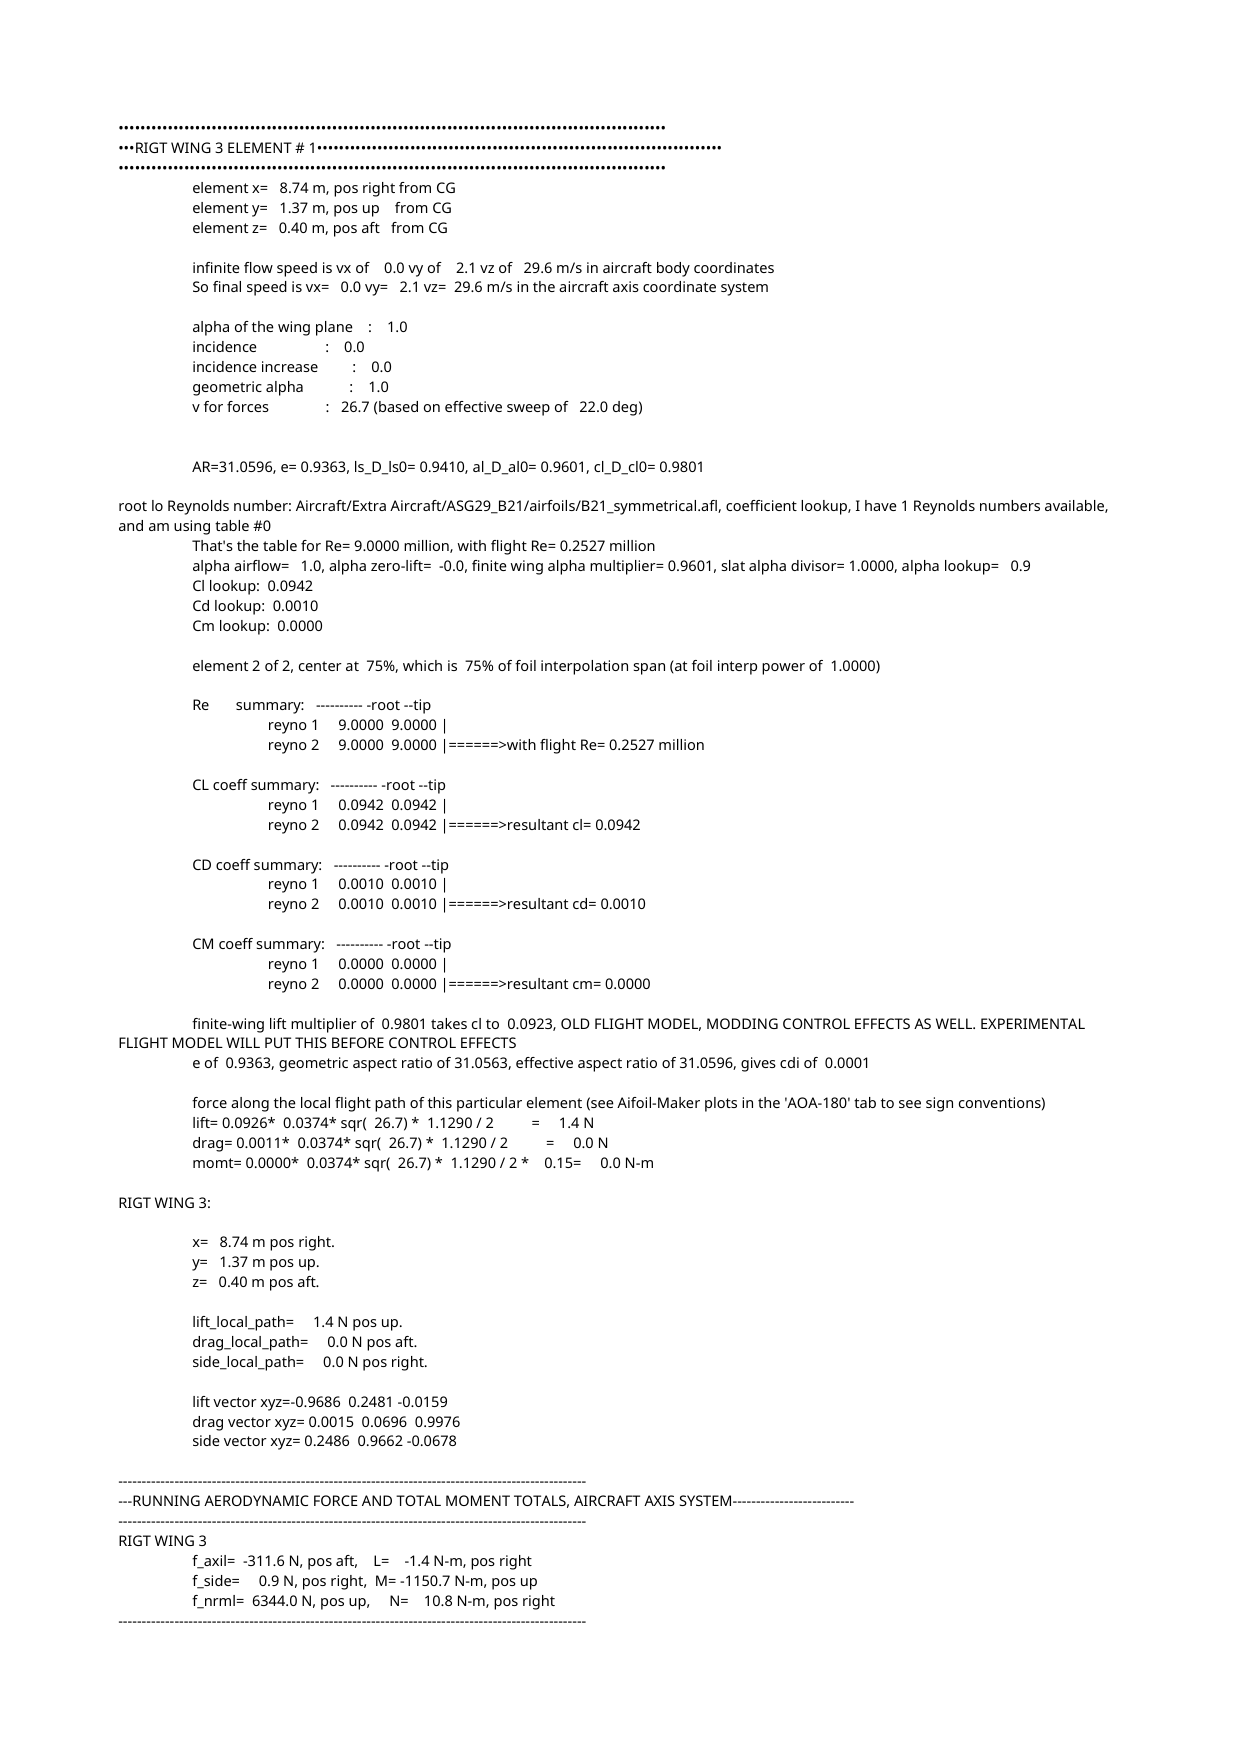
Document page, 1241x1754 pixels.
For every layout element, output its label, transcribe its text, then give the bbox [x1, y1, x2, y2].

text reyno 1 0.0000 0.0000 | [118, 954, 1122, 974]
text ---------------------------------------------------------------------------------------------------- [118, 1471, 1122, 1491]
text drag vector xyz= 0.0015 0.0696 0.9976 [118, 1411, 1122, 1431]
text side vector xyz= 0.2486 0.9662 -0.0678 [118, 1431, 1122, 1451]
text reyno 2 0.0942 0.0942 |======>resultant cl= 0.0942 [118, 814, 1122, 834]
text e of 0.9363, geometric aspect ratio of 31.0563, effective aspect ratio of 31.0596, gives cdi of 0.0001 [118, 1053, 1122, 1073]
text lift vector xyz=-0.9686 0.2481 -0.0159 [118, 1391, 1122, 1411]
text incidence : 0.0 [118, 337, 1122, 357]
text element y= 1.37 m, pos up from CG [118, 198, 1122, 218]
text momt= 0.0000* 0.0374* sqr( 26.7) * 1.1290 / 2 * 0.15= 0.0 N-m [118, 1153, 1122, 1173]
text lift= 0.0926* 0.0374* sqr( 26.7) * 1.1290 / 2 = 1.4 N [118, 1113, 1122, 1133]
text alpha airflow= 1.0, alpha zero-lift= -0.0, finite wing alpha multiplier= 0.9601, slat alpha divisor= 1.0000, alpha lookup= 0.9 [118, 556, 1122, 576]
text alpha of the wing plane : 1.0 [118, 317, 1122, 337]
text reyno 1 0.0010 0.0010 | [118, 874, 1122, 894]
text drag_local_path= 0.0 N pos aft. [118, 1332, 1122, 1352]
text ---------------------------------------------------------------------------------------------------- [118, 1511, 1122, 1531]
text root lo Reynolds number: Aircraft/Extra Aircraft/ASG29_B21/airfoils/B21_symmetrical.afl, coefficient lookup, I have 1 Reynolds numbers available, and am using table #0 [118, 496, 1122, 536]
text element 2 of 2, center at 75%, which is 75% of foil interpolation span (at foil interp power of 1.0000) [118, 655, 1122, 675]
text side_local_path= 0.0 N pos right. [118, 1352, 1122, 1372]
text So final speed is vx= 0.0 vy= 2.1 vz= 29.6 m/s in the aircraft axis coordinate system [118, 277, 1122, 297]
text That's the table for Re= 9.0000 million, with flight Re= 0.2527 million [118, 536, 1122, 556]
text lift_local_path= 1.4 N pos up. [118, 1312, 1122, 1332]
text element z= 0.40 m, pos aft from CG [118, 218, 1122, 237]
text RIGT WING 3 [118, 1531, 1122, 1551]
text f_nrml= 6344.0 N, pos up, N= 10.8 N-m, pos right [118, 1590, 1122, 1610]
text CL coeff summary: ---------- -root --tip [118, 775, 1122, 794]
text Re summary: ---------- -root --tip [118, 695, 1122, 715]
text CD coeff summary: ---------- -root --tip [118, 854, 1122, 874]
text CM coeff summary: ---------- -root --tip [118, 934, 1122, 954]
text infinite flow speed is vx of 0.0 vy of 2.1 vz of 29.6 m/s in aircraft body coordinates [118, 257, 1122, 277]
text RIGT WING 3: [118, 1192, 1122, 1212]
text finite-wing lift multiplier of 0.9801 takes cl to 0.0923, OLD FLIGHT MODEL, MODDING CONTROL EFFECTS AS WELL. EXPERIMENTAL FLIGHT MODEL WILL PUT THIS BEFORE CONTROL EFFECTS [118, 1013, 1122, 1053]
text reyno 2 0.0010 0.0010 |======>resultant cd= 0.0010 [118, 894, 1122, 914]
text reyno 1 0.0942 0.0942 | [118, 794, 1122, 814]
text ---RUNNING AERODYNAMIC FORCE AND TOTAL MOMENT TOTALS, AIRCRAFT AXIS SYSTEM-------------------------- [118, 1491, 1122, 1511]
text •••••••••••••••••••••••••••••••••••••••••••••••••••••••••••••••••••••••••••••••••••••••••••••••••••• [118, 118, 1122, 138]
text Cl lookup: 0.0942 [118, 576, 1122, 596]
text f_side= 0.9 N, pos right, M= -1150.7 N-m, pos up [118, 1571, 1122, 1590]
text element x= 8.74 m, pos right from CG [118, 178, 1122, 198]
text y= 1.37 m pos up. [118, 1252, 1122, 1272]
text x= 8.74 m pos right. [118, 1232, 1122, 1252]
text •••RIGT WING 3 ELEMENT # 1•••••••••••••••••••••••••••••••••••••••••••••••••••••••••••••••••••••••••• [118, 138, 1122, 158]
text AR=31.0596, e= 0.9363, ls_D_ls0= 0.9410, al_D_al0= 0.9601, cl_D_cl0= 0.9801 [118, 456, 1122, 476]
text reyno 1 9.0000 9.0000 | [118, 715, 1122, 735]
text f_axil= -311.6 N, pos aft, L= -1.4 N-m, pos right [118, 1551, 1122, 1571]
text incidence increase : 0.0 [118, 357, 1122, 377]
text z= 0.40 m pos aft. [118, 1272, 1122, 1292]
text geometric alpha : 1.0 [118, 377, 1122, 397]
text drag= 0.0011* 0.0374* sqr( 26.7) * 1.1290 / 2 = 0.0 N [118, 1133, 1122, 1153]
text force along the local flight path of this particular element (see Aifoil-Maker plots in the 'AOA-180' tab to see sign conventions) [118, 1093, 1122, 1113]
text reyno 2 0.0000 0.0000 |======>resultant cm= 0.0000 [118, 974, 1122, 993]
text Cd lookup: 0.0010 [118, 596, 1122, 616]
text v for forces : 26.7 (based on effective sweep of 22.0 deg) [118, 397, 1122, 417]
text reyno 2 9.0000 9.0000 |======>with flight Re= 0.2527 million [118, 735, 1122, 755]
text ---------------------------------------------------------------------------------------------------- [118, 1610, 1122, 1630]
text Cm lookup: 0.0000 [118, 616, 1122, 635]
text •••••••••••••••••••••••••••••••••••••••••••••••••••••••••••••••••••••••••••••••••••••••••••••••••••• [118, 158, 1122, 178]
